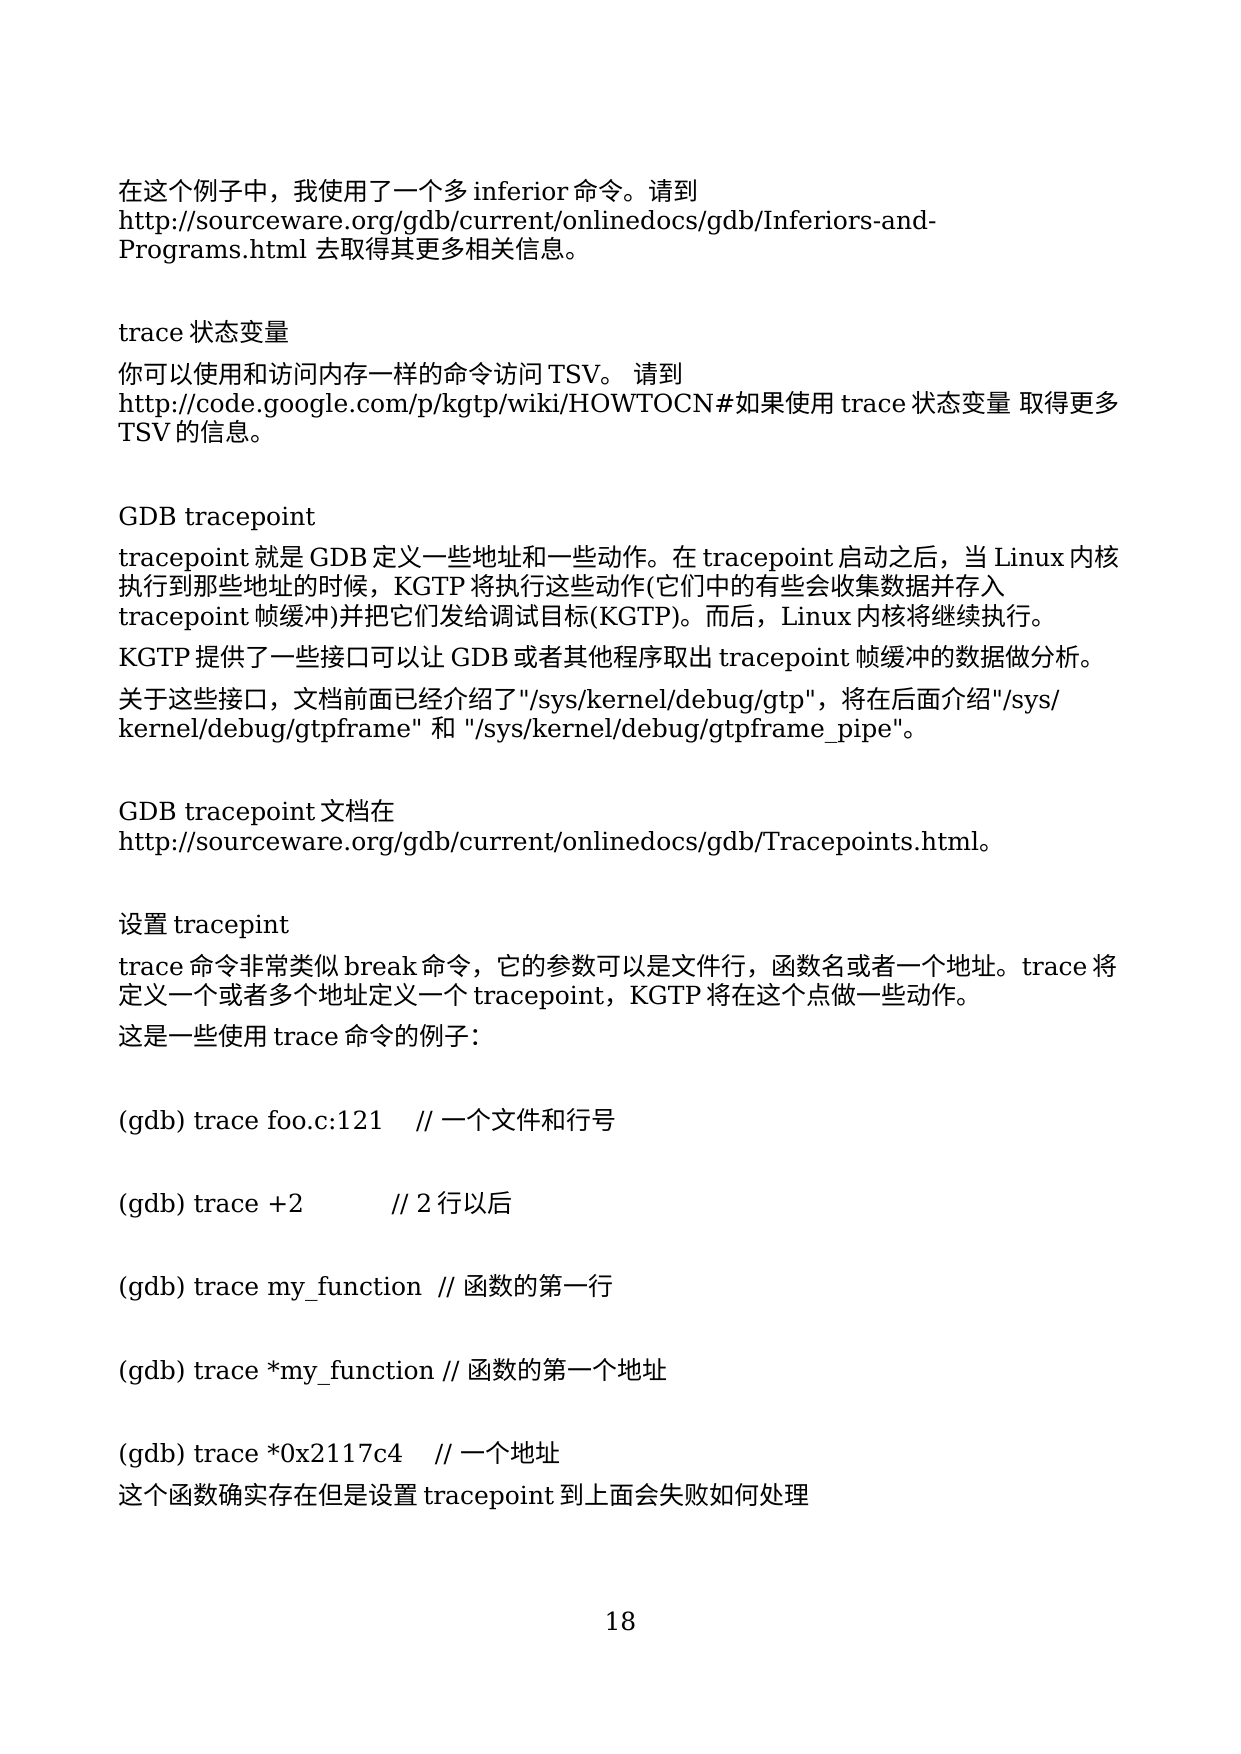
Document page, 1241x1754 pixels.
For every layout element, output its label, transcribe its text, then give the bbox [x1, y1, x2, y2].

text 这是一些使用trace命令的例子： [118, 1023, 1122, 1052]
text GDB tracepoint [118, 502, 1122, 531]
text 你可以使用和访问内存一样的命令访问TSV。 请到 http://code.google.com/p/kgtp/wiki/HOWTOCN#如果使用trace状态变量 取得更多TSV的信息。 [118, 360, 1122, 448]
text 关于这些接口，文档前面已经介绍了"/sys/kernel/debug/gtp"，将在后面介绍"/sys/kernel/debug/gtpframe" 和 "/sys/kernel/debug/gtpframe_pipe"。 [118, 685, 1122, 743]
text 设置tracepint [118, 910, 1122, 939]
text KGTP提供了一些接口可以让GDB或者其他程序取出tracepoint帧缓冲的数据做分析。 [118, 643, 1122, 673]
text trace命令非常类似break命令，它的参数可以是文件行，函数名或者一个地址。trace将定义一个或者多个地址定义一个tracepoint，KGTP将在这个点做一些动作。 [118, 952, 1122, 1010]
text (gdb) trace my_function // 函数的第一行 [118, 1273, 1122, 1302]
text 在这个例子中，我使用了一个多inferior命令。请到 http://sourceware.org/gdb/current/onlinedocs/gdb/Inferiors-and-Programs.html 去取得其更多相关信息。 [118, 177, 1122, 264]
text GDB tracepoint文档在 http://sourceware.org/gdb/current/onlinedocs/gdb/Tracepoints.html。 [118, 798, 1122, 856]
text (gdb) trace foo.c:121 // 一个文件和行号 [118, 1106, 1122, 1135]
text tracepoint就是GDB定义一些地址和一些动作。在tracepoint启动之后，当Linux内核执行到那些地址的时候，KGTP将执行这些动作(它们中的有些会收集数据并存入tracepoint帧缓冲)并把它们发给调试目标(KGTP)。而后，Linux内核将继续执行。 [118, 543, 1122, 631]
text (gdb) trace *0x2117c4 // 一个地址 [118, 1439, 1122, 1468]
text (gdb) trace *my_function // 函数的第一个地址 [118, 1356, 1122, 1385]
text (gdb) trace +2 // 2行以后 [118, 1189, 1122, 1218]
text 这个函数确实存在但是设置tracepoint到上面会失败如何处理 [118, 1481, 1122, 1510]
text trace状态变量 [118, 318, 1122, 348]
